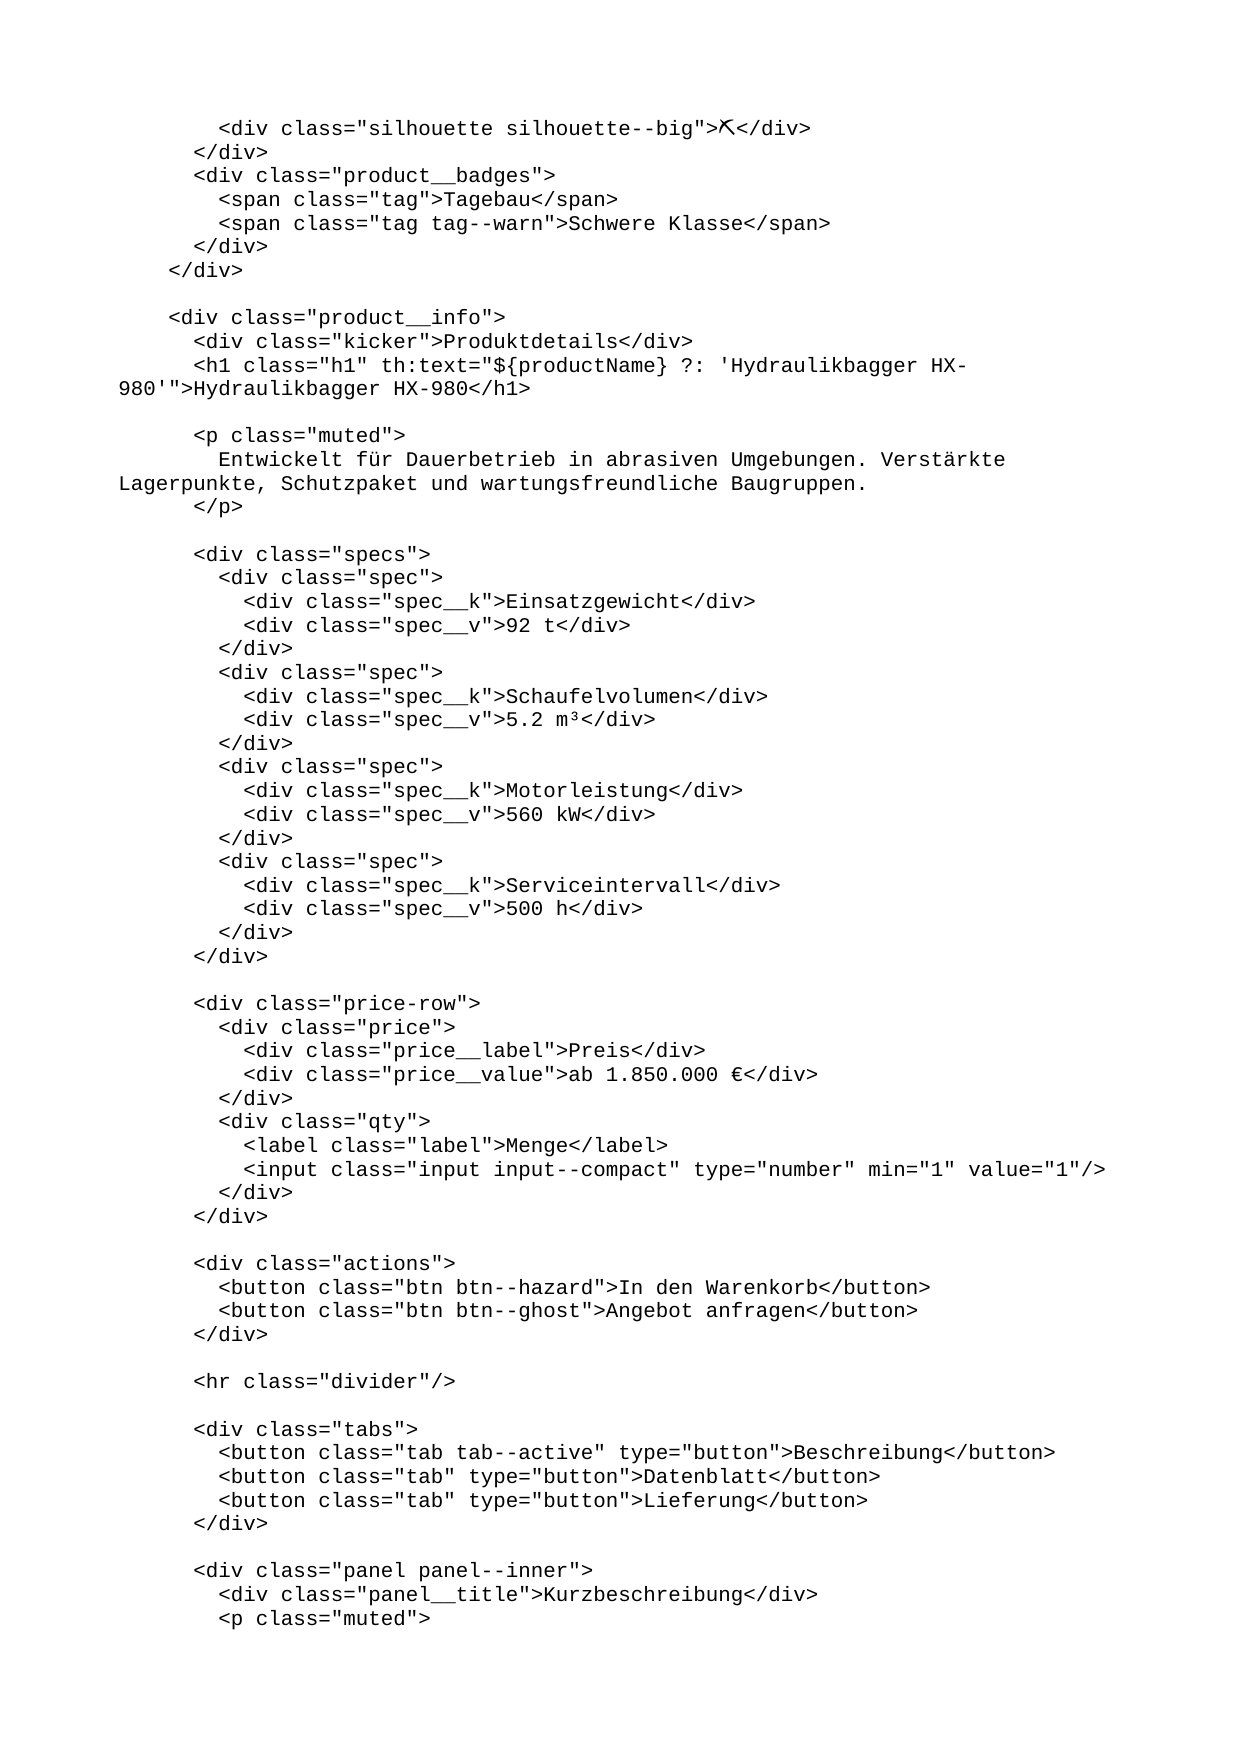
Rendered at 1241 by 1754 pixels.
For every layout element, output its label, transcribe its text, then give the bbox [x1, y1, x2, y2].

text <div class="spec__k">Motorleistung</div> [118, 780, 1122, 804]
text </div> [118, 142, 1122, 165]
text <div class="qty"> [118, 1111, 1122, 1135]
text <p class="muted"> [118, 426, 1122, 449]
text <button class="tab tab--active" type="button">Beschreibung</button> [118, 1442, 1122, 1466]
text <div class="panel panel--inner"> [118, 1561, 1122, 1584]
text <span class="tag">Tagebau</span> [118, 189, 1122, 213]
text Entwickelt für Dauerbetrieb in abrasiven Umgebungen. Verstärkte Lagerpunkte, Schutzpaket und wartungsfreundliche Baugruppen. [118, 449, 1122, 496]
text </div> [118, 827, 1122, 851]
text <hr class="divider"/> [118, 1371, 1122, 1395]
text <div class="spec"> [118, 757, 1122, 780]
text <div class="spec"> [118, 851, 1122, 875]
text </div> [118, 1088, 1122, 1111]
text </div> [118, 1206, 1122, 1229]
text <div class="kicker">Produktdetails</div> [118, 331, 1122, 354]
text <div class="spec__v">92 t</div> [118, 615, 1122, 638]
text <div class="product__badges"> [118, 165, 1122, 189]
text </div> [118, 1513, 1122, 1537]
text <div class="spec__k">Serviceintervall</div> [118, 875, 1122, 898]
text <div class="price"> [118, 1017, 1122, 1040]
text </p> [118, 496, 1122, 520]
text <div class="spec"> [118, 662, 1122, 686]
text </div> [118, 946, 1122, 969]
text <div class="price-row"> [118, 993, 1122, 1017]
text </div> [118, 1324, 1122, 1348]
text <span class="tag tag--warn">Schwere Klasse</span> [118, 213, 1122, 236]
text <div class="price__value">ab 1.850.000 €</div> [118, 1064, 1122, 1088]
text <div class="specs"> [118, 544, 1122, 567]
text <button class="tab" type="button">Datenblatt</button> [118, 1466, 1122, 1489]
text <div class="panel__title">Kurzbeschreibung</div> [118, 1584, 1122, 1608]
text <h1 class="h1" th:text="${productName} ?: 'Hydraulikbagger HX-980'">Hydraulikbagger HX-980</h1> [118, 354, 1122, 402]
text <button class="btn btn--ghost">Angebot anfragen</button> [118, 1300, 1122, 1324]
text </div> [118, 260, 1122, 284]
text <div class="spec__k">Einsatzgewicht</div> [118, 591, 1122, 615]
text <div class="spec__v">560 kW</div> [118, 804, 1122, 827]
text </div> [118, 733, 1122, 757]
text <div class="spec__v">500 h</div> [118, 898, 1122, 922]
text </div> [118, 1182, 1122, 1206]
text </div> [118, 236, 1122, 260]
text <div class="actions"> [118, 1253, 1122, 1277]
text <div class="price__label">Preis</div> [118, 1040, 1122, 1064]
text <div class="spec"> [118, 567, 1122, 591]
text <p class="muted"> [118, 1608, 1122, 1631]
text <div class="tabs"> [118, 1419, 1122, 1442]
text </div> [118, 922, 1122, 946]
text <div class="silhouette silhouette--big">⛏</div> [118, 118, 1122, 142]
text </div> [118, 638, 1122, 662]
text <button class="tab" type="button">Lieferung</button> [118, 1489, 1122, 1513]
text <label class="label">Menge</label> [118, 1135, 1122, 1158]
text <input class="input input--compact" type="number" min="1" value="1"/> [118, 1158, 1122, 1182]
text <button class="btn btn--hazard">In den Warenkorb</button> [118, 1277, 1122, 1300]
text <div class="product__info"> [118, 307, 1122, 331]
text <div class="spec__k">Schaufelvolumen</div> [118, 686, 1122, 709]
text <div class="spec__v">5.2 m³</div> [118, 709, 1122, 733]
